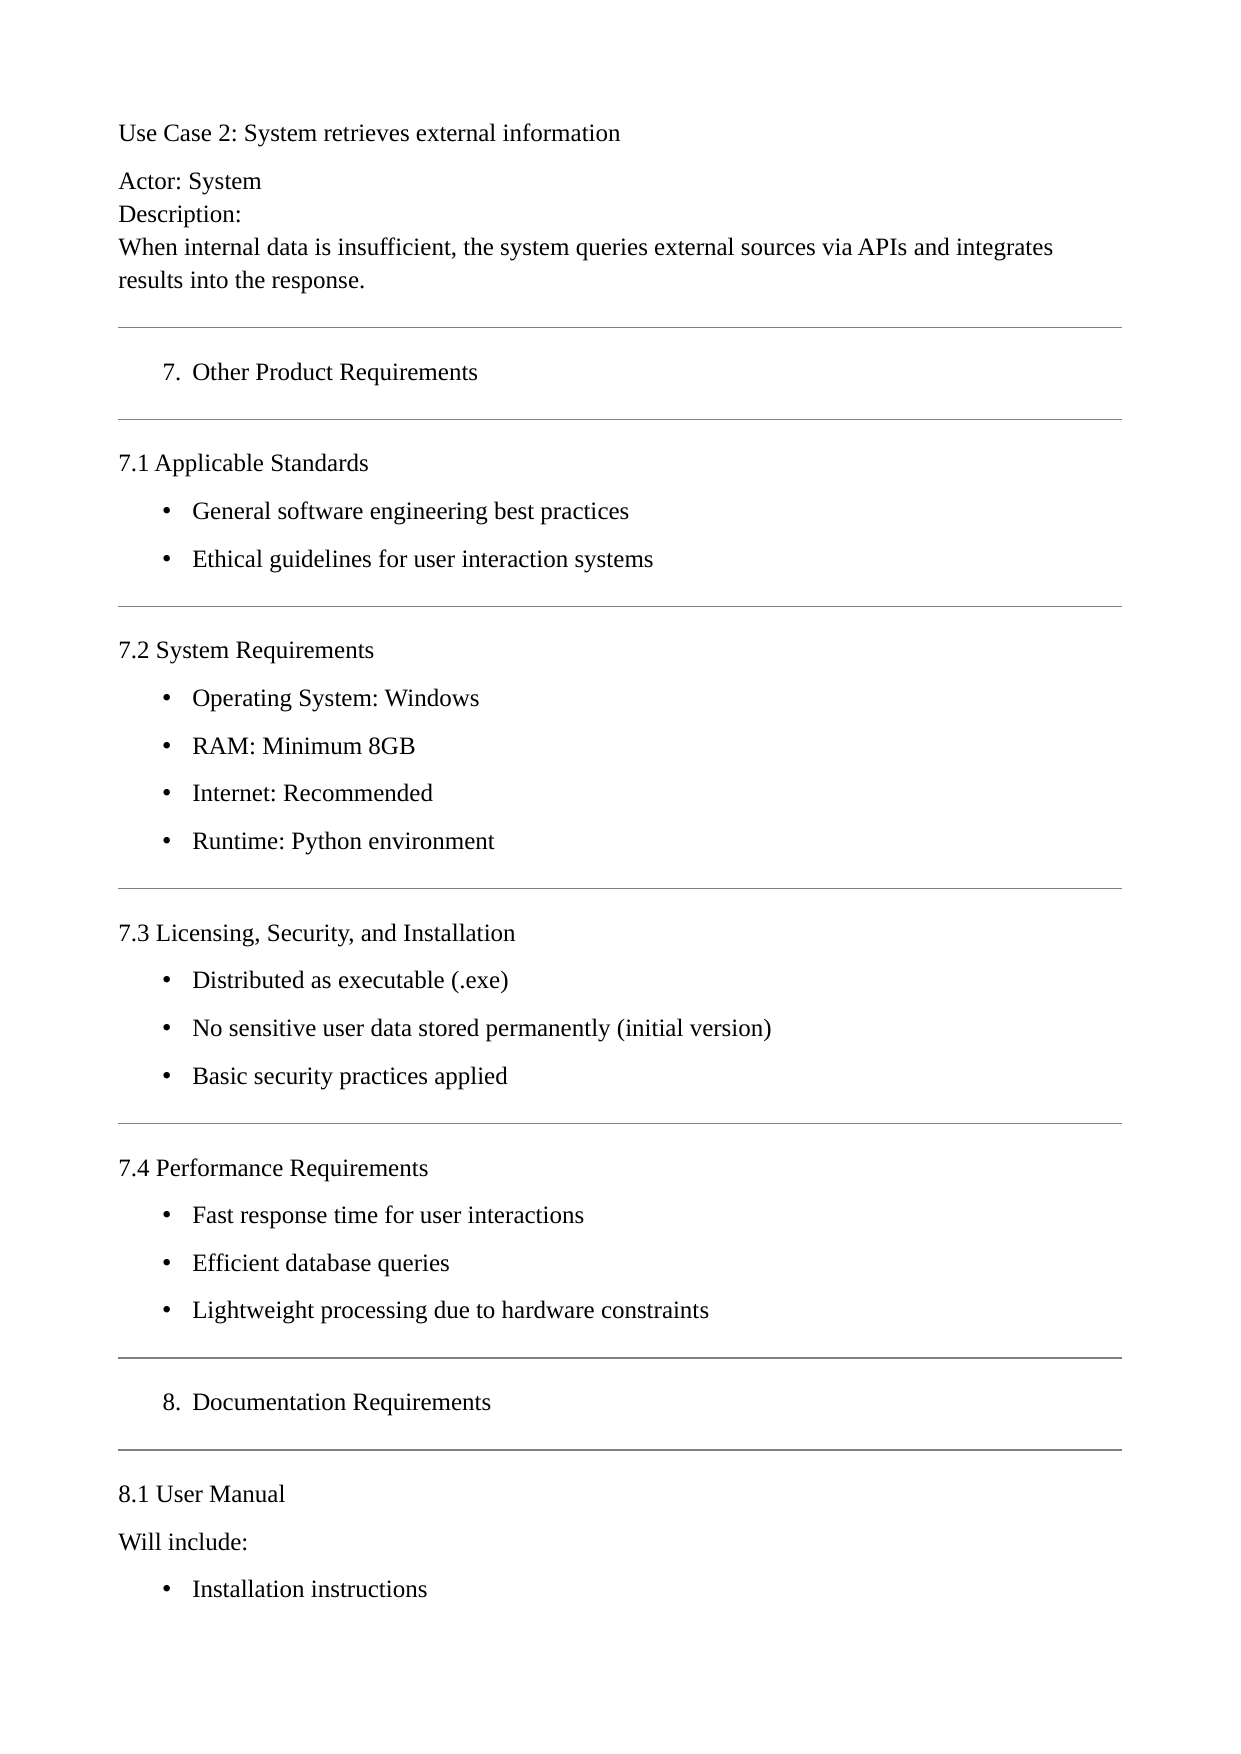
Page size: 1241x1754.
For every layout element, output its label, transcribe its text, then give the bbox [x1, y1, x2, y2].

list Documentation Requirements [162, 1387, 1122, 1416]
list No sensitive user data stored permanently (initial version) [162, 1013, 1122, 1042]
list Distributed as executable (.exe) [162, 966, 1122, 994]
list RAM: Minimum 8GB [162, 731, 1122, 759]
list Ethical guidelines for user interaction systems [162, 544, 1122, 572]
text 7.2 System Requirements [118, 636, 1122, 664]
text 7.4 Performance Requirements [118, 1153, 1122, 1181]
text Actor: System Description: When internal data is insufficient, the system queries external sources via APIs and integrates results into the response. [118, 166, 1122, 293]
list Efficient database queries [162, 1248, 1122, 1277]
list Lightweight processing due to hardware constraints [162, 1295, 1122, 1324]
text 7.3 Licensing, Security, and Installation [118, 918, 1122, 947]
list Runtime: Python environment [162, 826, 1122, 855]
text 7.1 Applicable Standards [118, 448, 1122, 477]
list Internet: Recommended [162, 778, 1122, 807]
list Basic security practices applied [162, 1061, 1122, 1089]
list Operating System: Windows [162, 683, 1122, 712]
text Use Case 2: System retrieves external information [118, 118, 1122, 147]
text Will include: [118, 1527, 1122, 1556]
text 8.1 User Manual [118, 1479, 1122, 1508]
list General software engineering best practices [162, 496, 1122, 525]
list Other Product Requirements [162, 357, 1122, 385]
list Installation instructions [162, 1574, 1122, 1603]
list Fast response time for user interactions [162, 1200, 1122, 1229]
